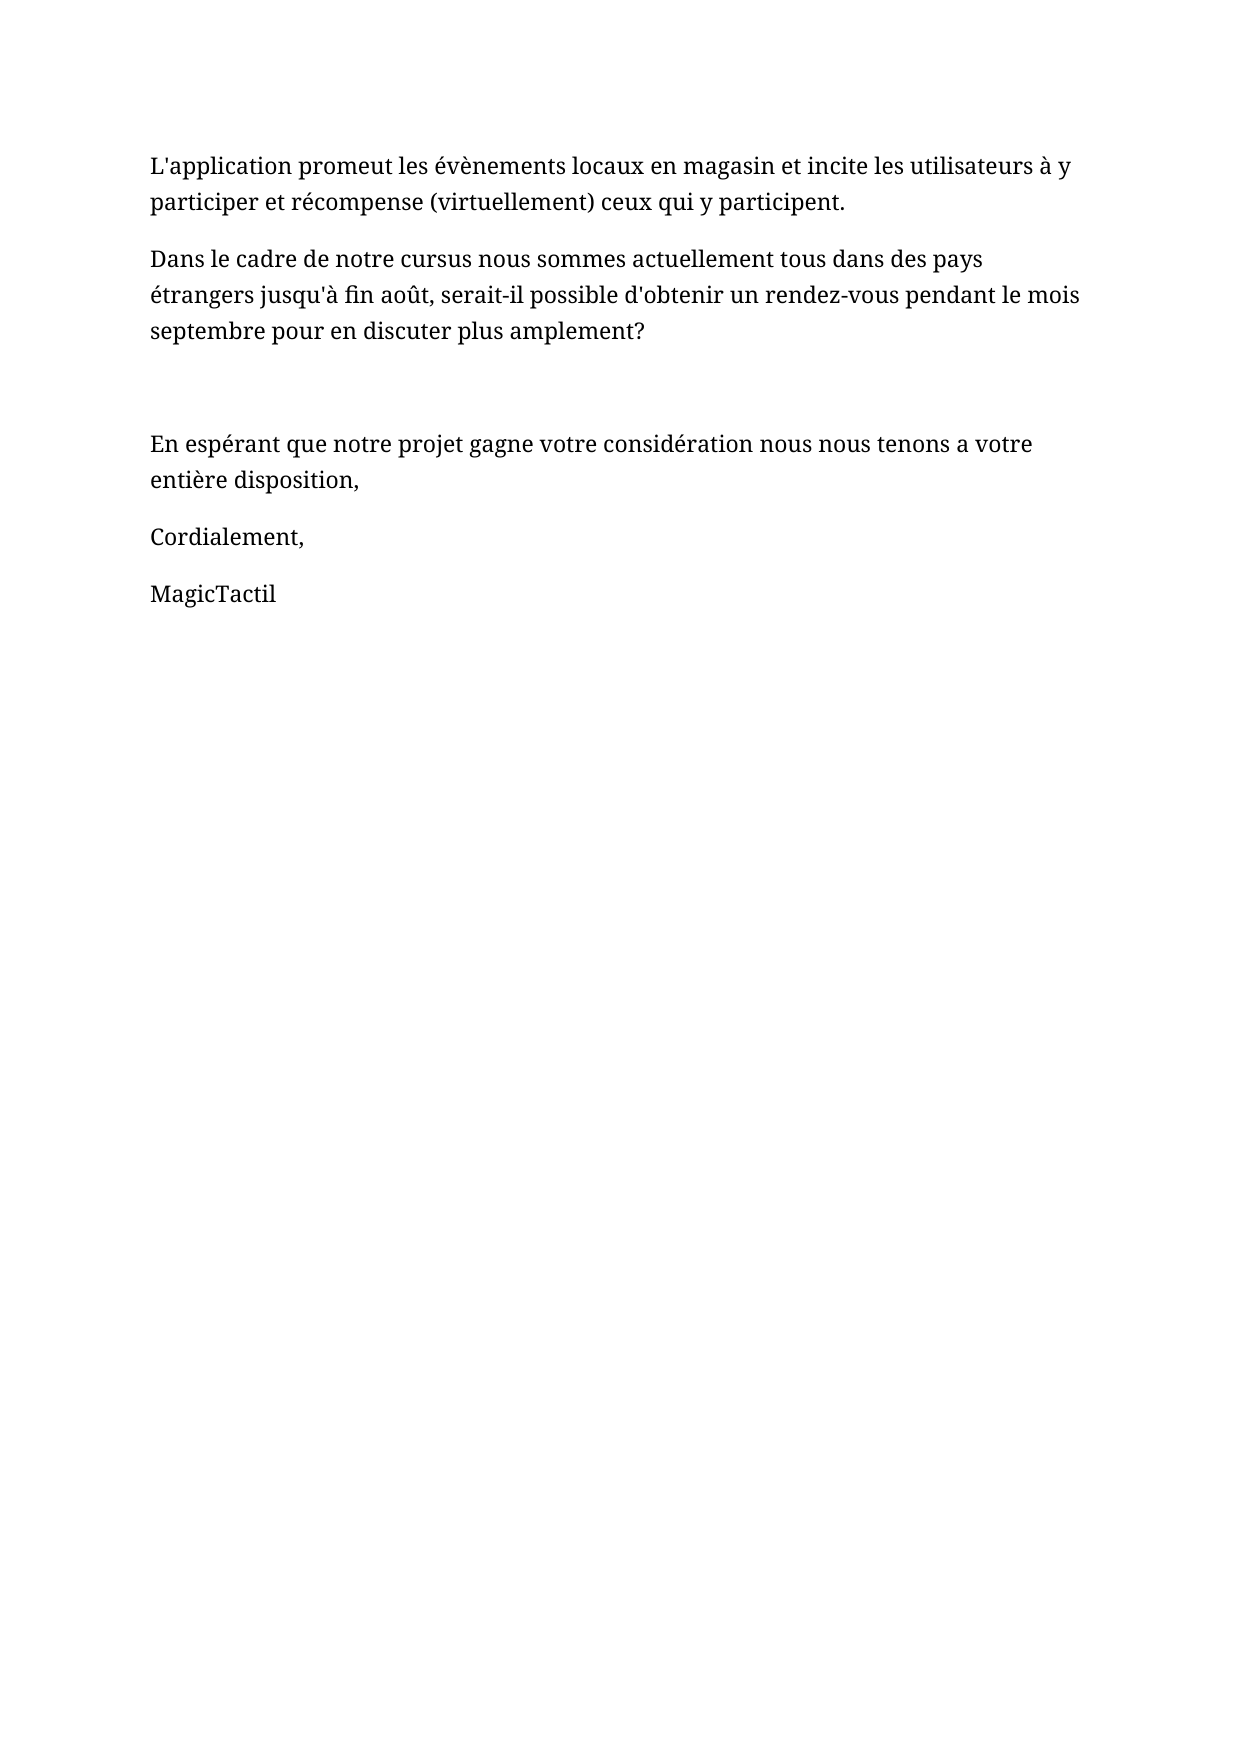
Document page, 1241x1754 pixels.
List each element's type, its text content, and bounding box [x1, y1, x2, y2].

text En espérant que notre projet gagne votre considération nous nous tenons a votre entière disposition, [150, 428, 1090, 495]
text Dans le cadre de notre cursus nous sommes actuellement tous dans des pays étrangers jusqu'à fin août, serait-il possible d'obtenir un rendez-vous pendant le mois septembre pour en discuter plus amplement? [150, 243, 1090, 346]
text Cordialement, [150, 521, 1090, 552]
text MagicTactil [150, 578, 1090, 609]
text L'application promeut les évènements locaux en magasin et incite les utilisateurs à y participer et récompense (virtuellement) ceux qui y participent. [150, 150, 1090, 217]
